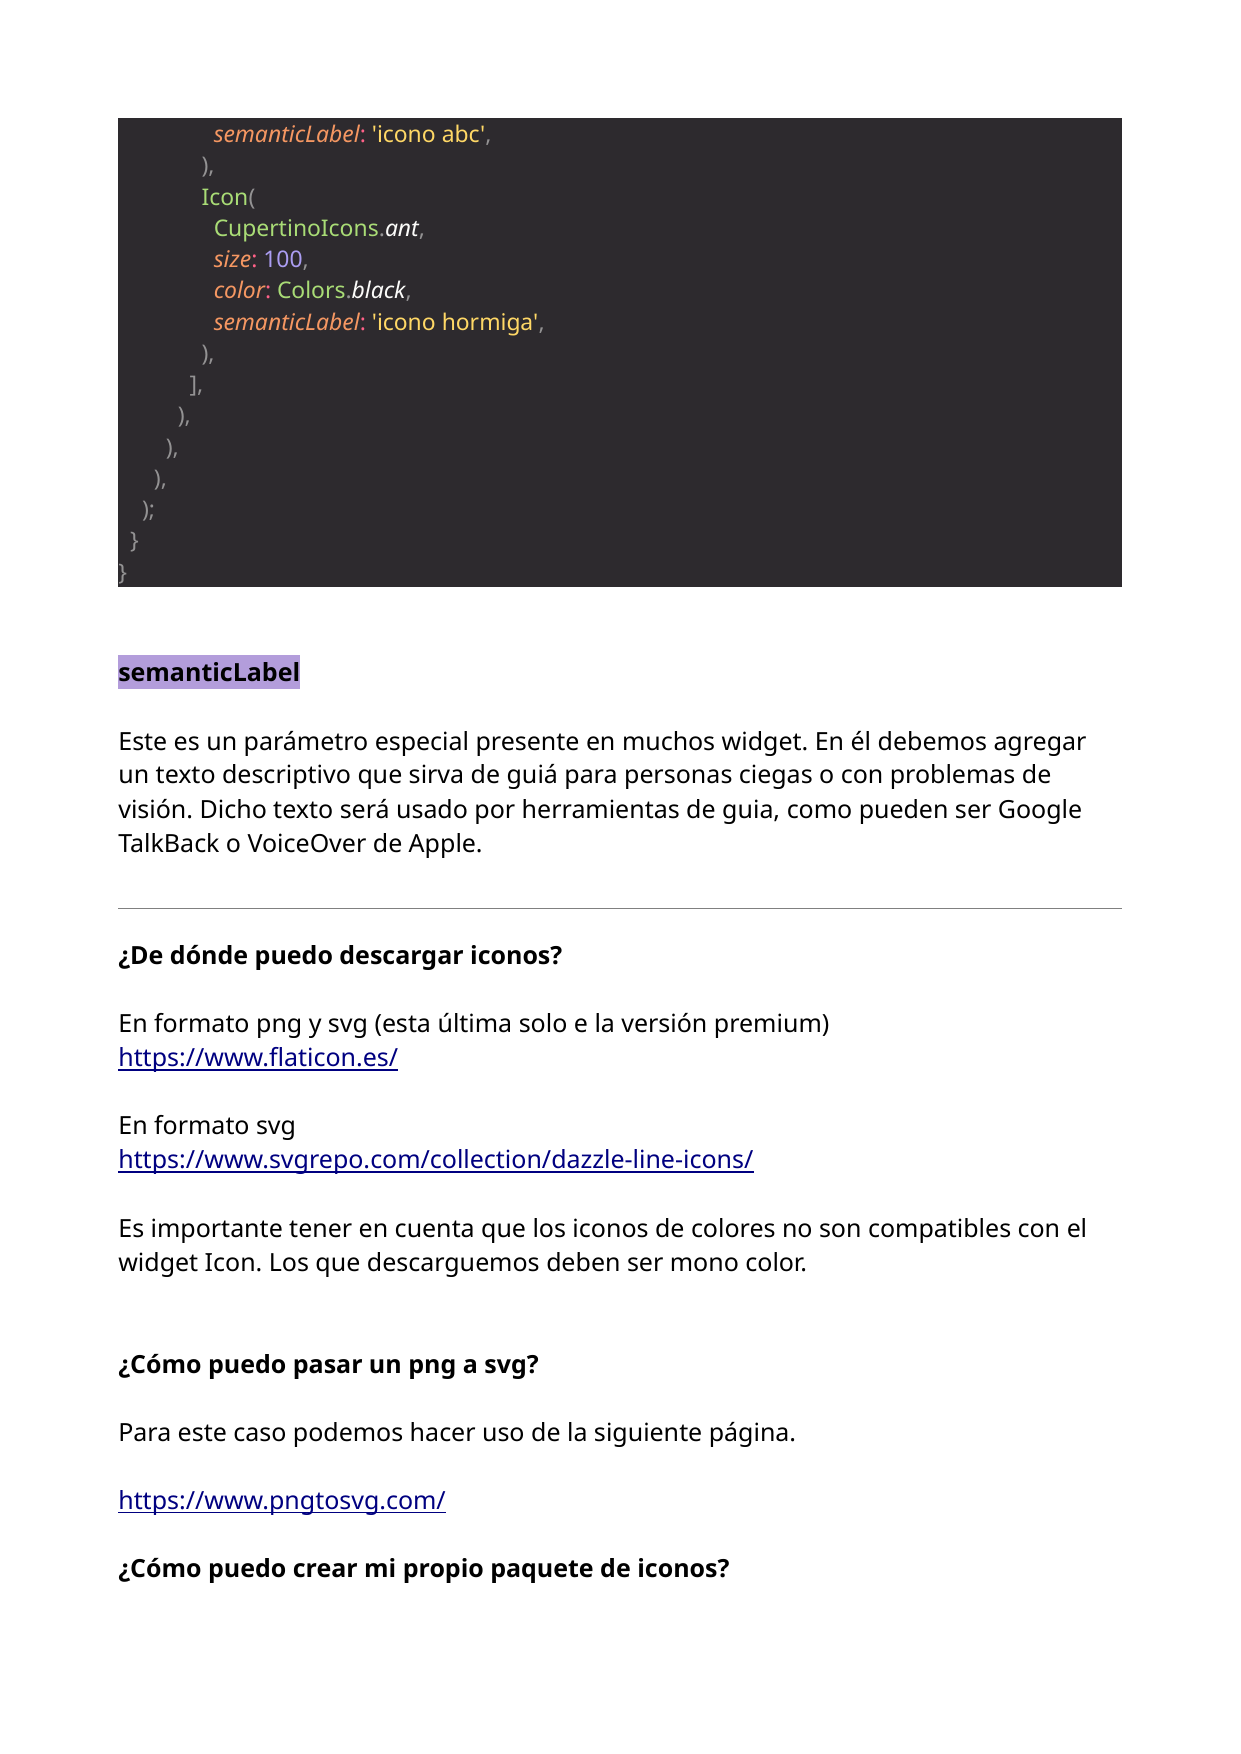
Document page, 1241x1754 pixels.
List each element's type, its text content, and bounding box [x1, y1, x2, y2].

text semanticLabel [118, 655, 1122, 689]
text En formato svg [118, 1108, 1122, 1142]
text ¿Cómo puedo crear mi propio paquete de iconos? [118, 1551, 1122, 1585]
text https://www.flaticon.es/ [118, 1040, 1122, 1074]
text ¿Cómo puedo pasar un png a svg? [118, 1346, 1122, 1381]
text Para este caso podemos hacer uso de la siguiente página. [118, 1414, 1122, 1449]
text ¿De dónde puedo descargar iconos? [118, 938, 1122, 972]
text semanticLabel: 'icono abc', ), Icon( CupertinoIcons.ant, size: 100, color: Colors.black, semanticLabel: 'icono hormiga', ), ], ), ), ), ); } } [118, 118, 1122, 587]
text En formato png y svg (esta última solo e la versión premium) [118, 1006, 1122, 1040]
text Este es un parámetro especial presente en muchos widget. En él debemos agregar un texto descriptivo que sirva de guiá para personas ciegas o con problemas de visión. Dicho texto será usado por herramientas de guia, como pueden ser Google TalkBack o VoiceOver de Apple. [118, 723, 1122, 859]
text Es importante tener en cuenta que los iconos de colores no son compatibles con el widget Icon. Los que descarguemos deben ser mono color. [118, 1210, 1122, 1278]
text https://www.pngtosvg.com/ [118, 1483, 1122, 1517]
text https://www.svgrepo.com/collection/dazzle-line-icons/ [118, 1142, 1122, 1176]
